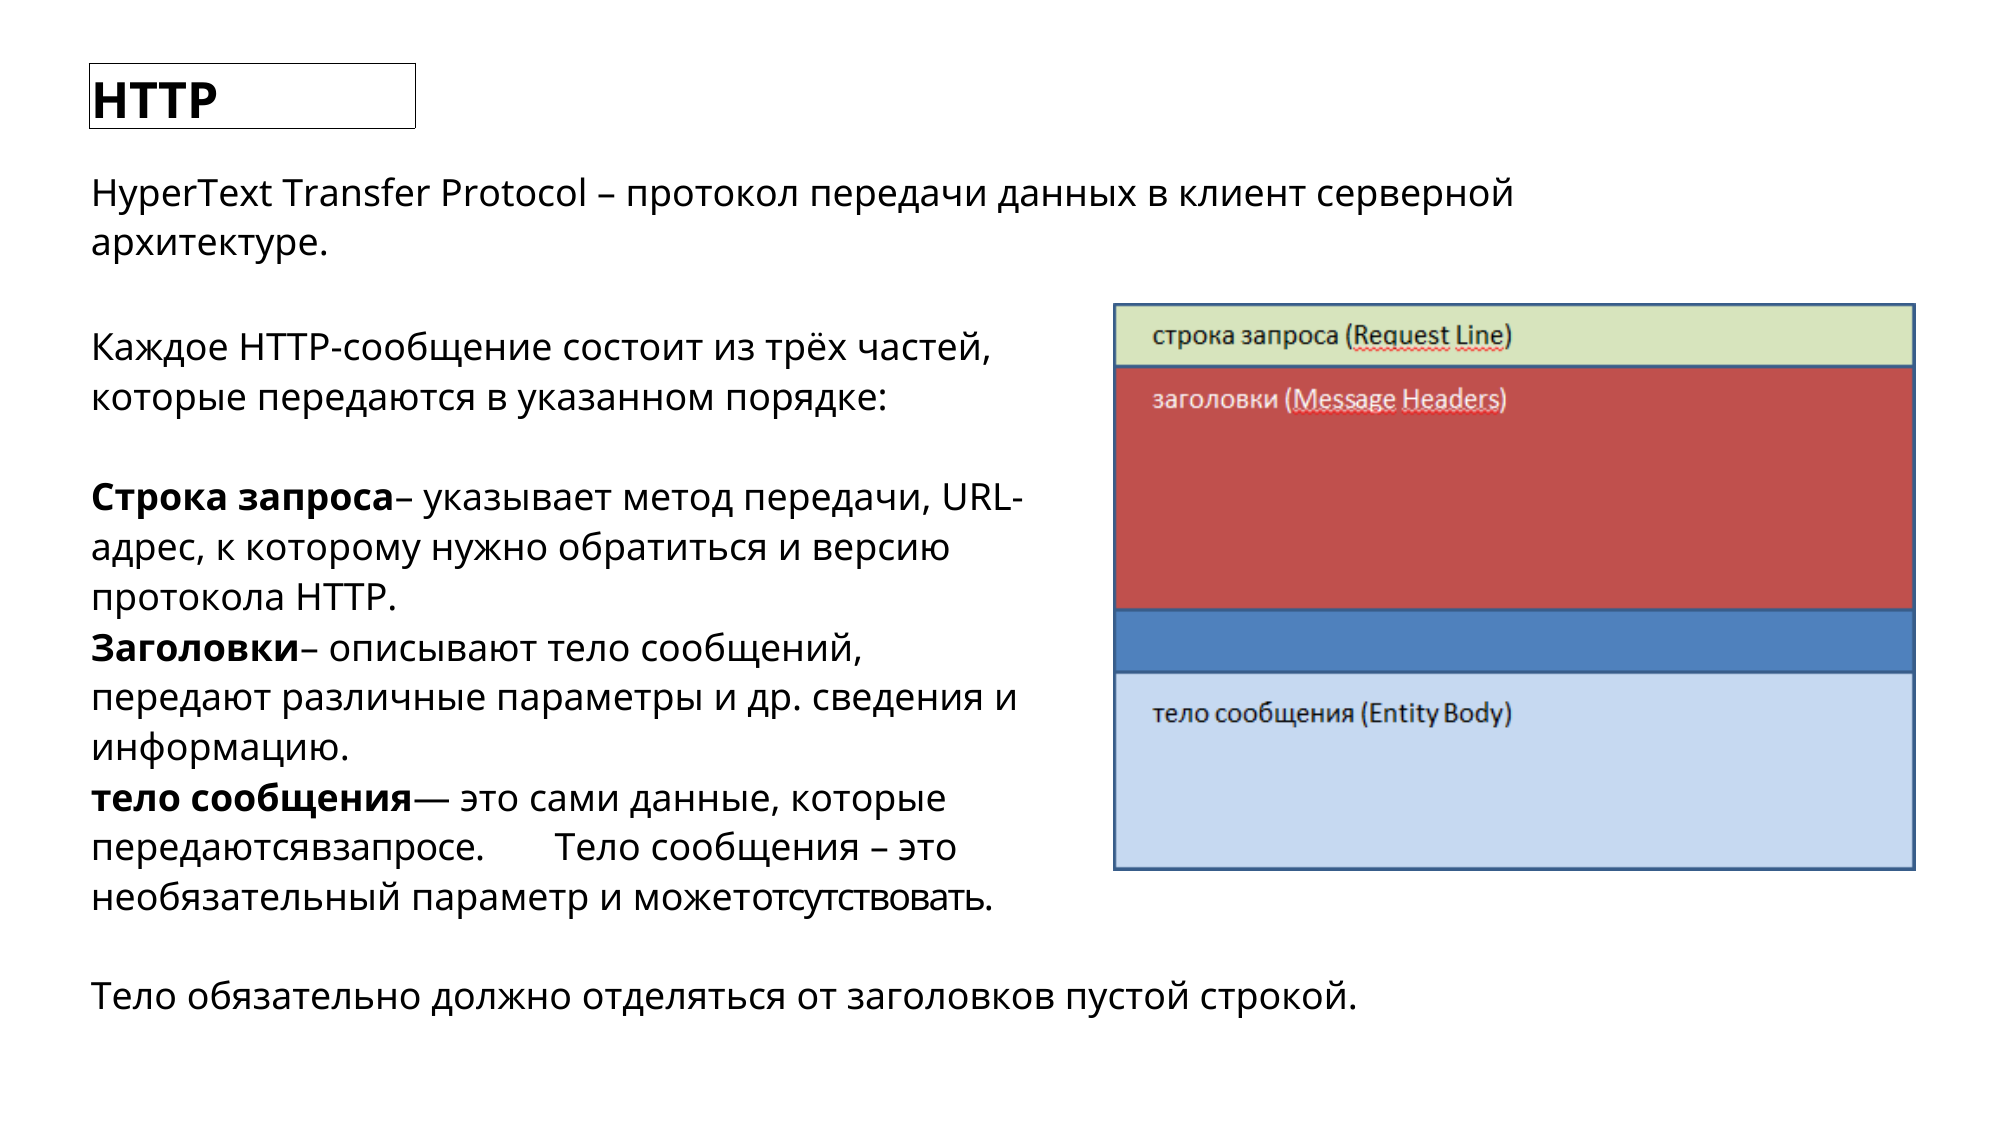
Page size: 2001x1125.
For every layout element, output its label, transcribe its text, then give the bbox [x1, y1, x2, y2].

text Каждое HTTP-сообщение состоит из трёх частей, которые передаются в указанном порядке: [91, 321, 1075, 421]
text Тело обязательно должно отделяться от заголовков пустой строкой. [91, 973, 1962, 1019]
text тело сообщения— это сами данные, которые передаютсявзапросе. Тело сообщения – это необязательный параметр и можетотсутствовать. [91, 771, 1043, 921]
text Заголовки– описывают тело сообщений, передают различные параметры и др. сведения и информацию. [90, 621, 1048, 771]
text HyperText Transfer Protocol – протокол передачи данных в клиент серверной архитектуре. [91, 167, 1722, 267]
text Строка запроса– указывает метод передачи, URL- адрес, к которому нужно обратиться и версию протокола HTTP. [91, 471, 1075, 621]
picture [1113, 303, 1916, 871]
